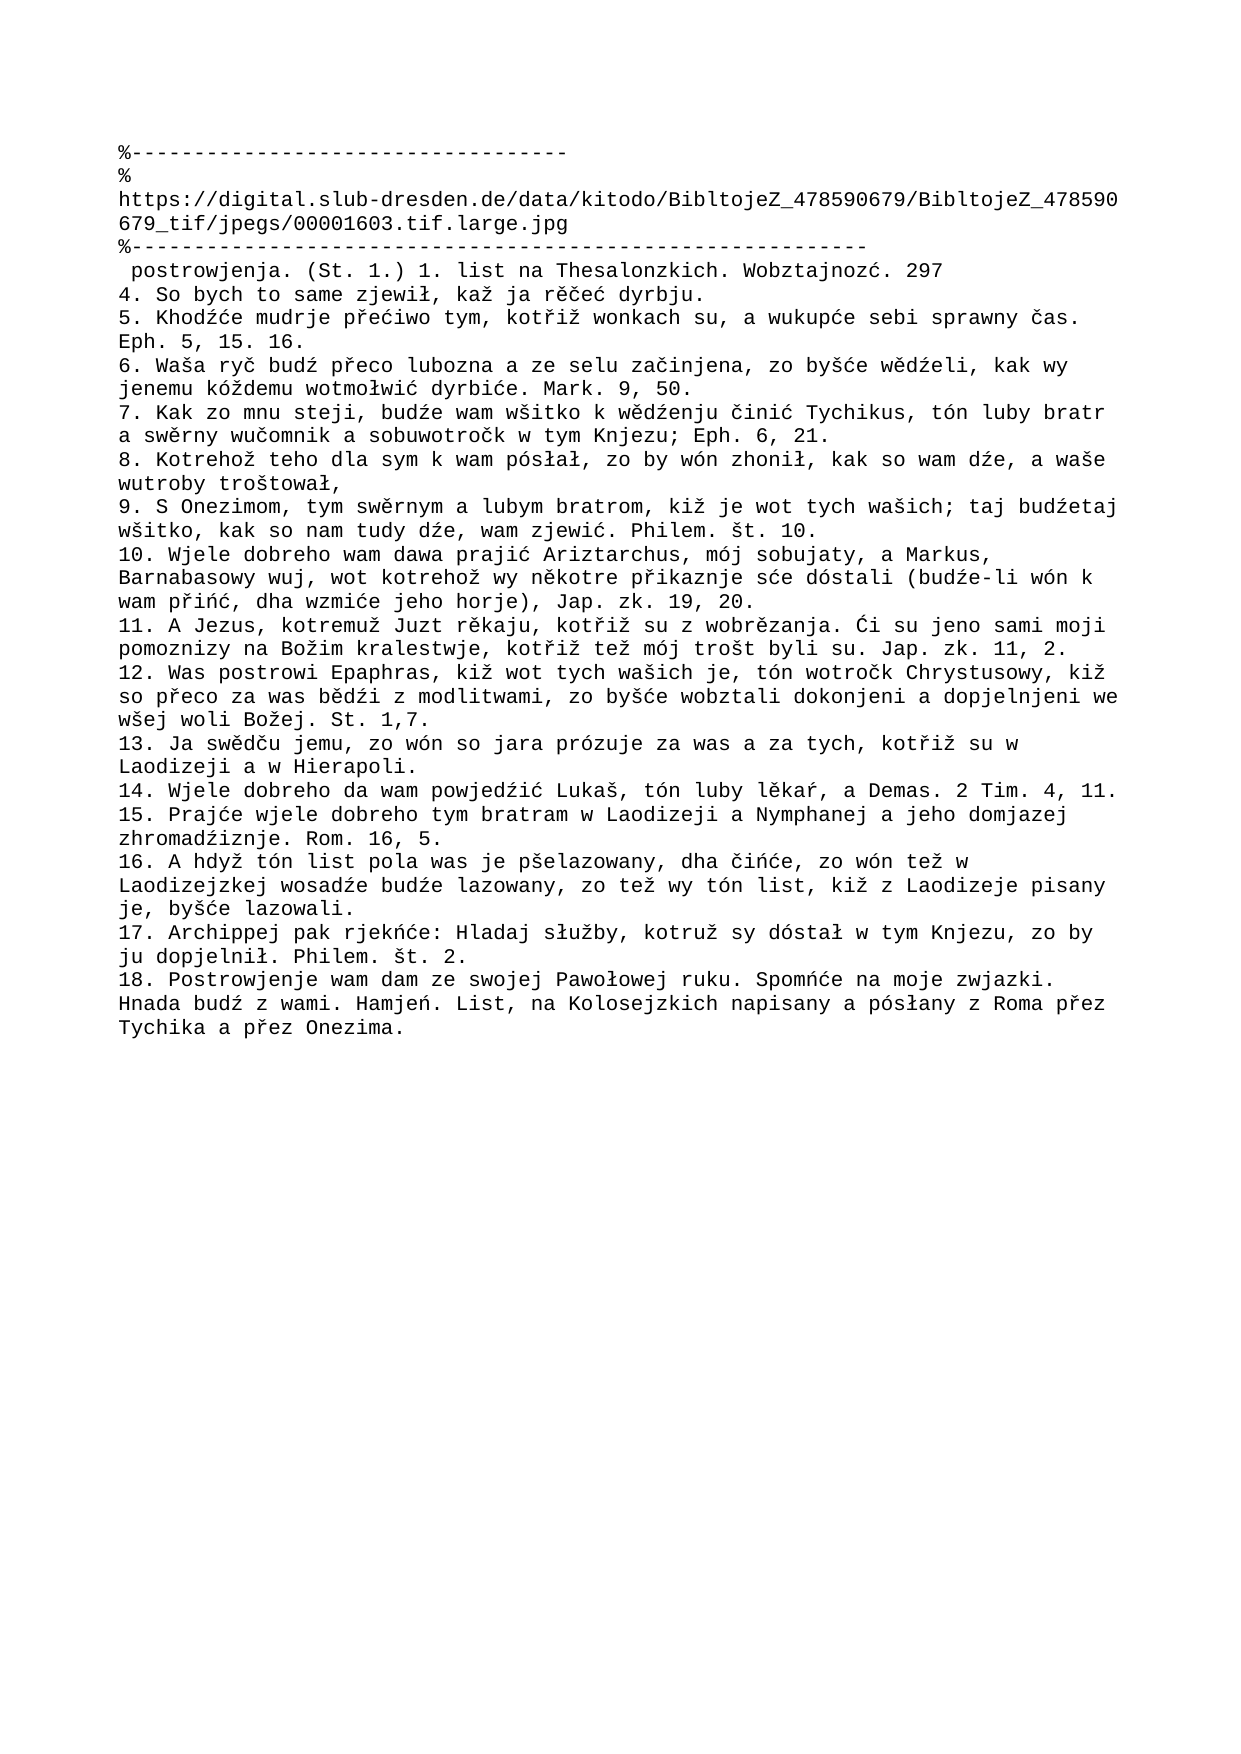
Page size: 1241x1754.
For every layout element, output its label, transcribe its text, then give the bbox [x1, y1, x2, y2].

text postrowjenja. (St. 1.) 1. list na Thesalonzkich. Wobztajnozć. 297 [118, 260, 1122, 284]
text 9. S Onezimom, tym swěrnym a lubym bratrom, kiž je wot tych wašich; taj budźetaj wšitko, kak so nam tudy dźe, wam zjewić. Philem. št. 10. [118, 496, 1122, 544]
text 4. So bych to same zjewił, kaž ja rěčeć dyrbju. [118, 284, 1122, 307]
text 8. Kotrehož teho dla sym k wam pósłał, zo by wón zhonił, kak so wam dźe, a waše wutroby troštował, [118, 449, 1122, 496]
text 14. Wjele dobreho da wam powjedźić Lukaš, tón luby lěkaŕ, a Demas. 2 Tim. 4, 11. [118, 780, 1122, 804]
text %----------------------------------- [118, 142, 1122, 165]
text 6. Waša ryč budź přeco lubozna a ze selu začinjena, zo byšće wědźeli, kak wy jenemu kóždemu wotmołwić dyrbiće. Mark. 9, 50. [118, 354, 1122, 402]
text 10. Wjele dobreho wam dawa prajić Ariztarchus, mój sobujaty, a Markus, Barnabasowy wuj, wot kotrehož wy někotre přikaznje sće dóstali (budźe-li wón k wam přińć, dha wzmiće jeho horje), Jap. zk. 19, 20. [118, 544, 1122, 615]
text 12. Was postrowi Epaphras, kiž wot tych wašich je, tón wotročk Chrystusowy, kiž so přeco za was bědźi z modlitwami, zo byšće wobztali dokonjeni a dopjelnjeni we wšej woli Božej. St. 1,7. [118, 662, 1122, 733]
text %----------------------------------------------------------- [118, 236, 1122, 260]
text 13. Ja swědču jemu, zo wón so jara prózuje za was a za tych, kotřiž su w Laodizeji a w Hierapoli. [118, 733, 1122, 780]
text 17. Archippej pak rjekńće: Hladaj słužby, kotruž sy dóstał w tym Knjezu, zo by ju dopjelnił. Philem. št. 2. [118, 922, 1122, 969]
text 7. Kak zo mnu steji, budźe wam wšitko k wědźenju činić Tychikus, tón luby bratr a swěrny wučomnik a sobuwotročk w tym Knjezu; Eph. 6, 21. [118, 402, 1122, 449]
text 16. A hdyž tón list pola was je pšelazowany, dha čińće, zo wón tež w Laodizejzkej wosadźe budźe lazowany, zo tež wy tón list, kiž z Laodizeje pisany je, byšće lazowali. [118, 851, 1122, 922]
text 18. Postrowjenje wam dam ze swojej Pawołowej ruku. Spomńće na moje zwjazki. Hnada budź z wami. Hamjeń. List, na Kolosejzkich napisany a pósłany z Roma přez Tychika a přez Onezima. [118, 969, 1122, 1040]
text 15. Prajće wjele dobreho tym bratram w Laodizeji a Nymphanej a jeho domjazej zhromadźiznje. Rom. 16, 5. [118, 804, 1122, 851]
text % https://digital.slub-dresden.de/data/kitodo/BibltojeZ_478590679/BibltojeZ_478590679_tif/jpegs/00001603.tif.large.jpg [118, 165, 1122, 236]
text 11. A Jezus, kotremuž Juzt rěkaju, kotřiž su z wobrězanja. Ći su jeno sami moji pomoznizy na Božim kralestwje, kotřiž tež mój trošt byli su. Jap. zk. 11, 2. [118, 615, 1122, 662]
text 5. Khodźće mudrje přećiwo tym, kotřiž wonkach su, a wukupće sebi sprawny čas. Eph. 5, 15. 16. [118, 307, 1122, 354]
